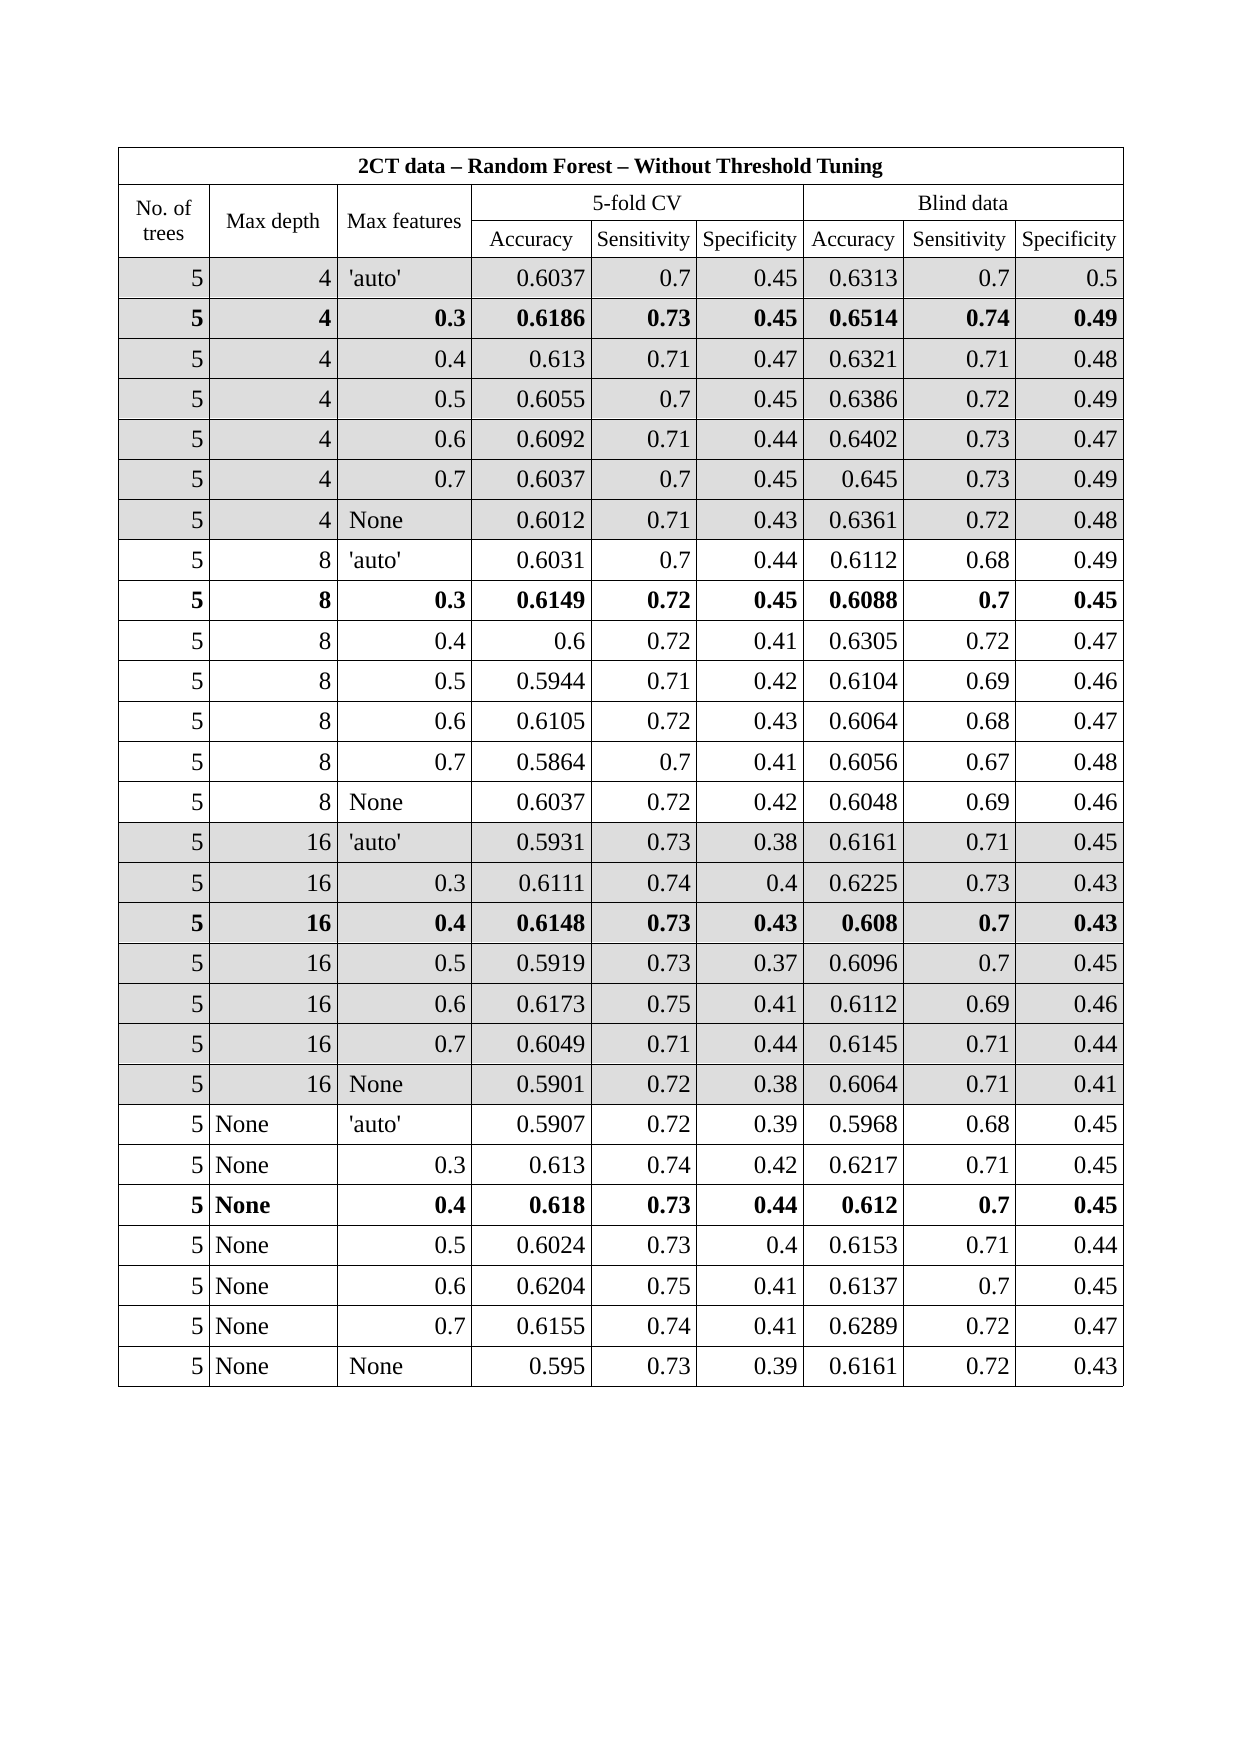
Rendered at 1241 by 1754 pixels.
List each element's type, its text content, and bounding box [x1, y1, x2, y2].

table_cell 0.43 [697, 500, 803, 539]
table_cell 0.75 [592, 1266, 696, 1305]
table_cell 0.6386 [804, 379, 903, 418]
table_cell 0.645 [804, 460, 903, 499]
table_cell 0.618 [472, 1185, 591, 1225]
table_cell 0.7 [904, 258, 1015, 297]
table_cell Blind data [804, 185, 1123, 220]
table_cell 0.74 [592, 863, 696, 902]
table_cell 0.6145 [804, 1024, 903, 1063]
table_cell 0.74 [904, 299, 1015, 338]
table_cell 0.44 [697, 540, 803, 580]
table_cell 0.48 [1016, 500, 1123, 539]
table_cell 0.7 [592, 540, 696, 580]
table_cell Sensitivity [592, 221, 696, 257]
table_cell Max features [338, 185, 471, 257]
table_cell 5 [119, 1065, 209, 1104]
table_cell None [210, 1145, 337, 1184]
table_header 2CT data – Random Forest – Without Threshold Tuning [119, 148, 1123, 184]
table_cell 4 [210, 500, 337, 539]
table_cell 5 [119, 742, 209, 781]
table_cell 0.6049 [472, 1024, 591, 1063]
table_cell 0.45 [1016, 581, 1123, 620]
table_cell 0.7 [592, 460, 696, 499]
table_cell 16 [210, 944, 337, 983]
table_cell 0.74 [592, 1306, 696, 1346]
table_cell 0.46 [1016, 782, 1123, 822]
table_cell 0.6024 [472, 1226, 591, 1265]
table_cell 0.45 [697, 299, 803, 338]
table_cell 0.45 [1016, 944, 1123, 983]
table_cell 0.6064 [804, 1065, 903, 1104]
table_cell 0.48 [1016, 339, 1123, 378]
table_cell 0.7 [338, 460, 471, 499]
table_cell 0.71 [904, 1226, 1015, 1265]
table_cell 0.49 [1016, 460, 1123, 499]
table_cell 0.42 [697, 782, 803, 822]
table_cell 0.73 [904, 460, 1015, 499]
table_cell 0.7 [904, 944, 1015, 983]
table_cell 0.7 [592, 258, 696, 297]
table_cell 0.71 [592, 1024, 696, 1063]
table_cell 0.6149 [472, 581, 591, 620]
table_cell 0.3 [338, 299, 471, 338]
table_cell 8 [210, 540, 337, 580]
table_cell 0.4 [338, 903, 471, 942]
table_cell 'auto' [338, 258, 471, 297]
table_cell 0.71 [904, 823, 1015, 862]
table_cell 8 [210, 661, 337, 701]
table_cell 0.6173 [472, 984, 591, 1023]
table_cell 0.608 [804, 903, 903, 942]
table_cell None [210, 1266, 337, 1305]
table_cell 5 [119, 540, 209, 580]
table_cell 16 [210, 1024, 337, 1063]
table_cell 4 [210, 379, 337, 418]
table_cell 0.6321 [804, 339, 903, 378]
table_cell 0.69 [904, 661, 1015, 701]
table_cell 0.6064 [804, 702, 903, 741]
table_cell 0.5 [338, 944, 471, 983]
table_cell 0.5968 [804, 1105, 903, 1144]
table_cell 0.47 [1016, 1306, 1123, 1346]
table_cell 0.72 [592, 702, 696, 741]
table_cell 0.44 [1016, 1024, 1123, 1063]
table_cell 0.47 [1016, 621, 1123, 660]
table_cell 0.6137 [804, 1266, 903, 1305]
table_cell 0.72 [592, 581, 696, 620]
table_cell 5 [119, 339, 209, 378]
table_cell 0.6037 [472, 782, 591, 822]
table_cell 0.6153 [804, 1226, 903, 1265]
table_cell 5 [119, 258, 209, 297]
table_cell 0.45 [1016, 1185, 1123, 1225]
table_cell 0.6402 [804, 420, 903, 459]
table_cell 5 [119, 944, 209, 983]
table_cell 8 [210, 742, 337, 781]
table_cell 0.71 [592, 661, 696, 701]
table_cell 5 [119, 621, 209, 660]
table_cell 5 [119, 1145, 209, 1184]
table_cell 0.43 [1016, 863, 1123, 902]
table_cell 16 [210, 863, 337, 902]
table_cell 0.73 [592, 1226, 696, 1265]
table_cell 0.72 [592, 1105, 696, 1144]
table_cell 0.47 [1016, 420, 1123, 459]
table_cell 0.72 [592, 621, 696, 660]
table_cell 0.7 [592, 742, 696, 781]
table_cell 8 [210, 621, 337, 660]
table_cell 0.5 [338, 1226, 471, 1265]
table_cell 0.6148 [472, 903, 591, 942]
table_cell 5 [119, 702, 209, 741]
table_cell 5-fold CV [472, 185, 803, 220]
table_cell 0.73 [592, 1347, 696, 1386]
table_cell 0.7 [338, 1024, 471, 1063]
table_cell 0.72 [592, 1065, 696, 1104]
table_cell 5 [119, 903, 209, 942]
table_cell 0.41 [697, 1306, 803, 1346]
table_cell None [210, 1226, 337, 1265]
table_cell 0.6161 [804, 823, 903, 862]
table_cell 0.47 [1016, 702, 1123, 741]
table_cell 0.4 [697, 1226, 803, 1265]
table_cell 0.5 [1016, 258, 1123, 297]
table_cell 0.6186 [472, 299, 591, 338]
table_cell 0.37 [697, 944, 803, 983]
table_cell 0.73 [592, 823, 696, 862]
table_cell 0.5 [338, 661, 471, 701]
table_cell 0.7 [338, 1306, 471, 1346]
table_cell 0.6 [338, 702, 471, 741]
table_cell Specificity [697, 221, 803, 257]
table_cell None [210, 1105, 337, 1144]
table_cell 8 [210, 581, 337, 620]
table_cell 5 [119, 581, 209, 620]
table_cell 0.72 [904, 379, 1015, 418]
table_cell 0.71 [904, 1024, 1015, 1063]
table_cell 0.612 [804, 1185, 903, 1225]
table_cell 0.41 [697, 621, 803, 660]
table_cell 0.43 [697, 702, 803, 741]
table_cell 0.73 [592, 903, 696, 942]
table_cell 0.43 [697, 903, 803, 942]
table_cell 5 [119, 823, 209, 862]
table_cell 0.6161 [804, 1347, 903, 1386]
table_cell 5 [119, 984, 209, 1023]
table_cell 0.71 [904, 1145, 1015, 1184]
table_cell 0.38 [697, 823, 803, 862]
table_cell 0.71 [592, 339, 696, 378]
table_cell 5 [119, 500, 209, 539]
table_cell No. of trees [119, 185, 209, 257]
table_cell 0.44 [697, 420, 803, 459]
table_cell None [210, 1347, 337, 1386]
table_cell 0.6037 [472, 258, 591, 297]
table_cell 0.613 [472, 339, 591, 378]
table_cell None [338, 500, 471, 539]
table_cell 0.45 [697, 460, 803, 499]
table_cell 0.3 [338, 581, 471, 620]
table_cell 0.47 [697, 339, 803, 378]
table_cell 0.6092 [472, 420, 591, 459]
table_cell 0.6096 [804, 944, 903, 983]
table_cell 0.6155 [472, 1306, 591, 1346]
table_cell 5 [119, 782, 209, 822]
table_cell 0.6217 [804, 1145, 903, 1184]
table_cell 0.68 [904, 540, 1015, 580]
table_cell 0.49 [1016, 299, 1123, 338]
table_cell 'auto' [338, 823, 471, 862]
table_cell 0.6055 [472, 379, 591, 418]
table_cell 16 [210, 823, 337, 862]
table_cell 0.73 [904, 863, 1015, 902]
table_cell 0.6037 [472, 460, 591, 499]
table_cell 5 [119, 420, 209, 459]
table_cell 4 [210, 258, 337, 297]
table_cell 5 [119, 460, 209, 499]
table_cell 0.45 [1016, 1266, 1123, 1305]
table_cell 5 [119, 1185, 209, 1225]
table_cell 0.46 [1016, 984, 1123, 1023]
table_cell 0.6104 [804, 661, 903, 701]
table_cell 0.73 [592, 299, 696, 338]
table_cell 0.49 [1016, 379, 1123, 418]
table_cell 0.73 [592, 1185, 696, 1225]
table_cell 0.6112 [804, 984, 903, 1023]
table_cell 0.42 [697, 1145, 803, 1184]
table_cell None [210, 1306, 337, 1346]
table_cell None [338, 1347, 471, 1386]
table_cell 0.46 [1016, 661, 1123, 701]
table_cell 16 [210, 903, 337, 942]
table_cell 0.6361 [804, 500, 903, 539]
table_cell Accuracy [472, 221, 591, 257]
table_cell 0.4 [697, 863, 803, 902]
table_cell 0.71 [592, 420, 696, 459]
table_cell 0.6012 [472, 500, 591, 539]
table_cell 0.6031 [472, 540, 591, 580]
table_cell 4 [210, 299, 337, 338]
table_cell 0.41 [697, 1266, 803, 1305]
table_cell 0.45 [1016, 823, 1123, 862]
table_cell 0.5 [338, 379, 471, 418]
table_cell None [210, 1185, 337, 1225]
table_cell 0.6048 [804, 782, 903, 822]
table_cell None [338, 1065, 471, 1104]
table_cell 5 [119, 299, 209, 338]
table_cell 0.5931 [472, 823, 591, 862]
table_cell 5 [119, 1347, 209, 1386]
table_cell 4 [210, 339, 337, 378]
table_cell 4 [210, 420, 337, 459]
table_cell 0.42 [697, 661, 803, 701]
table_cell 0.6514 [804, 299, 903, 338]
table_cell 0.6289 [804, 1306, 903, 1346]
table_cell 5 [119, 863, 209, 902]
table_cell 0.73 [904, 420, 1015, 459]
table_cell 0.72 [904, 621, 1015, 660]
table_cell 0.6225 [804, 863, 903, 902]
table_cell 5 [119, 379, 209, 418]
table_cell 0.3 [338, 863, 471, 902]
table_cell 16 [210, 984, 337, 1023]
table_cell 0.6111 [472, 863, 591, 902]
table_cell 'auto' [338, 540, 471, 580]
table_cell 0.6204 [472, 1266, 591, 1305]
table_cell 0.71 [904, 1065, 1015, 1104]
table_cell 0.595 [472, 1347, 591, 1386]
table_cell 0.45 [697, 258, 803, 297]
table_cell 0.7 [904, 903, 1015, 942]
table_cell 0.6313 [804, 258, 903, 297]
table_cell 5 [119, 1226, 209, 1265]
table_cell 0.69 [904, 984, 1015, 1023]
table_cell 8 [210, 702, 337, 741]
table_cell 0.71 [904, 339, 1015, 378]
table_cell 0.74 [592, 1145, 696, 1184]
table_cell 5 [119, 1105, 209, 1144]
table_cell 0.5944 [472, 661, 591, 701]
table_cell 0.6 [338, 1266, 471, 1305]
table_cell 0.6305 [804, 621, 903, 660]
table_cell 0.4 [338, 621, 471, 660]
table_cell 8 [210, 782, 337, 822]
table_cell 0.41 [697, 984, 803, 1023]
table_cell 0.43 [1016, 1347, 1123, 1386]
table_cell 0.4 [338, 1185, 471, 1225]
table_cell 0.7 [338, 742, 471, 781]
table_cell 0.6112 [804, 540, 903, 580]
table_cell 0.44 [697, 1024, 803, 1063]
table_cell 0.72 [592, 782, 696, 822]
table_cell 5 [119, 1024, 209, 1063]
table_cell 0.613 [472, 1145, 591, 1184]
table_cell 0.3 [338, 1145, 471, 1184]
table_cell 0.6088 [804, 581, 903, 620]
table_cell 0.7 [904, 1266, 1015, 1305]
table_cell 0.6105 [472, 702, 591, 741]
table_cell 0.6056 [804, 742, 903, 781]
table_cell 0.69 [904, 782, 1015, 822]
table_cell 0.72 [904, 1347, 1015, 1386]
table_cell 0.41 [697, 742, 803, 781]
table_cell 0.48 [1016, 742, 1123, 781]
table_cell 0.39 [697, 1105, 803, 1144]
table_cell 0.44 [1016, 1226, 1123, 1265]
table_cell 0.5901 [472, 1065, 591, 1104]
table_cell 0.7 [904, 1185, 1015, 1225]
table_cell 0.6 [338, 984, 471, 1023]
table_cell 0.71 [592, 500, 696, 539]
table_cell 0.75 [592, 984, 696, 1023]
table_cell 0.4 [338, 339, 471, 378]
table_cell Specificity [1016, 221, 1123, 257]
table_cell 5 [119, 1306, 209, 1346]
table_cell 0.68 [904, 702, 1015, 741]
table_cell None [338, 782, 471, 822]
table_cell 0.45 [697, 581, 803, 620]
table_cell 0.39 [697, 1347, 803, 1386]
table_cell 0.45 [697, 379, 803, 418]
table_cell 5 [119, 661, 209, 701]
table_cell Accuracy [804, 221, 903, 257]
table_cell 0.6 [338, 420, 471, 459]
table_cell 0.5907 [472, 1105, 591, 1144]
table_cell 0.49 [1016, 540, 1123, 580]
table_cell 'auto' [338, 1105, 471, 1144]
table_cell 0.7 [904, 581, 1015, 620]
table_cell 0.6 [472, 621, 591, 660]
table_cell 0.67 [904, 742, 1015, 781]
table_cell 0.41 [1016, 1065, 1123, 1104]
table_cell 5 [119, 1266, 209, 1305]
table_cell 0.5864 [472, 742, 591, 781]
table_cell 4 [210, 460, 337, 499]
table_cell Sensitivity [904, 221, 1015, 257]
table_cell 0.72 [904, 500, 1015, 539]
table_cell 0.72 [904, 1306, 1015, 1346]
table_cell 0.5919 [472, 944, 591, 983]
table_cell 0.44 [697, 1185, 803, 1225]
table_cell 0.45 [1016, 1105, 1123, 1144]
table_cell 0.68 [904, 1105, 1015, 1144]
table_cell 0.73 [592, 944, 696, 983]
table_cell 0.38 [697, 1065, 803, 1104]
table_cell 16 [210, 1065, 337, 1104]
table_cell 0.45 [1016, 1145, 1123, 1184]
table_cell Max depth [210, 185, 337, 257]
table_cell 0.43 [1016, 903, 1123, 942]
table_cell 0.7 [592, 379, 696, 418]
